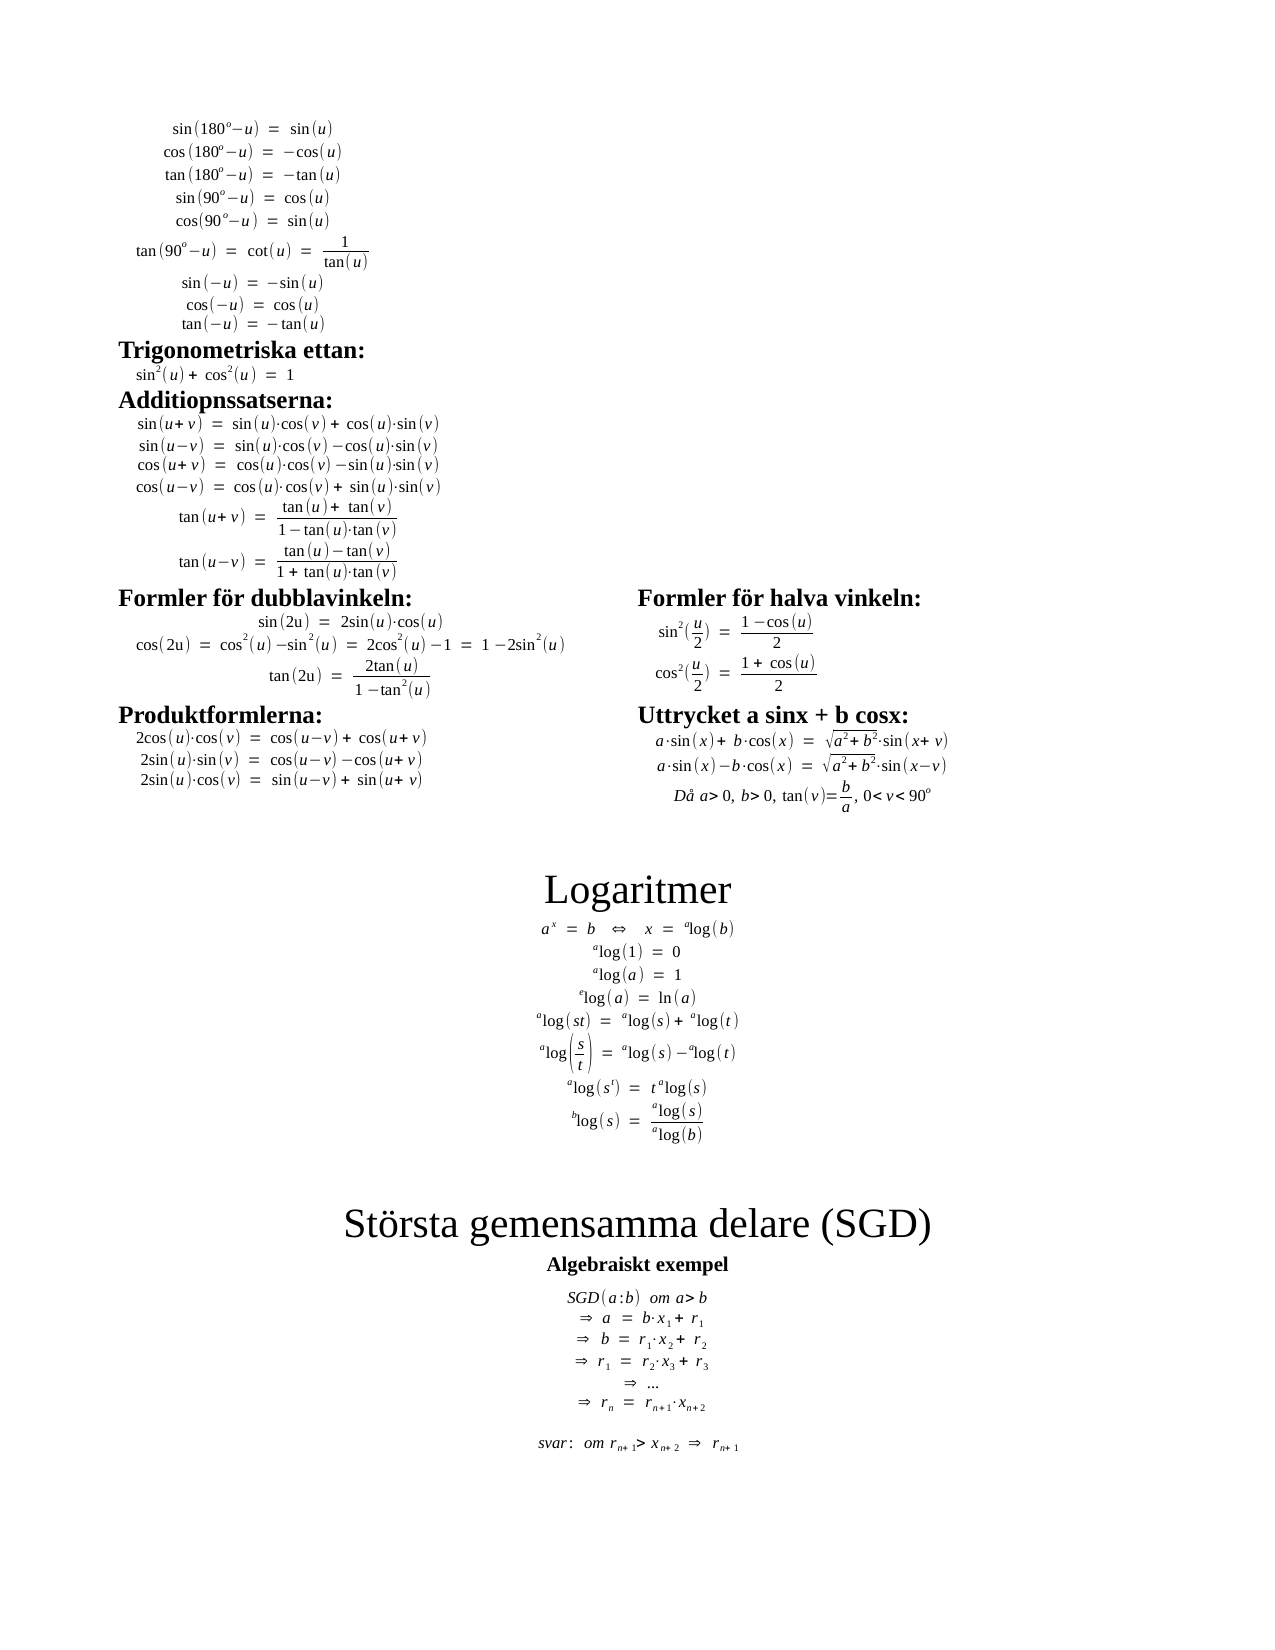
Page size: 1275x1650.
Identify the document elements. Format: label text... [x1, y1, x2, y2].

table_cell Trigonometriska ettan: [118, 335, 637, 386]
table_cell [638, 386, 1157, 583]
table_header Algebraiskt exempel [118, 1247, 1157, 1282]
text Största gemensamma delare (SGD) [118, 1199, 1157, 1247]
table_cell Produktformlerna: [118, 700, 637, 817]
table_cell Formler för dubblavinkeln: [118, 583, 637, 700]
table_header [118, 913, 1157, 1151]
table_cell [118, 1282, 1157, 1460]
table_cell [638, 118, 1157, 335]
table_cell [638, 335, 1157, 386]
text Logaritmer [118, 864, 1157, 912]
table_cell Enklasamband [118, 118, 637, 335]
table_cell Uttrycket a sinx + b cosx: [638, 700, 1157, 817]
table_cell Additiopnssatserna: [118, 386, 637, 583]
table_cell Formler för halva vinkeln: [638, 583, 1157, 700]
